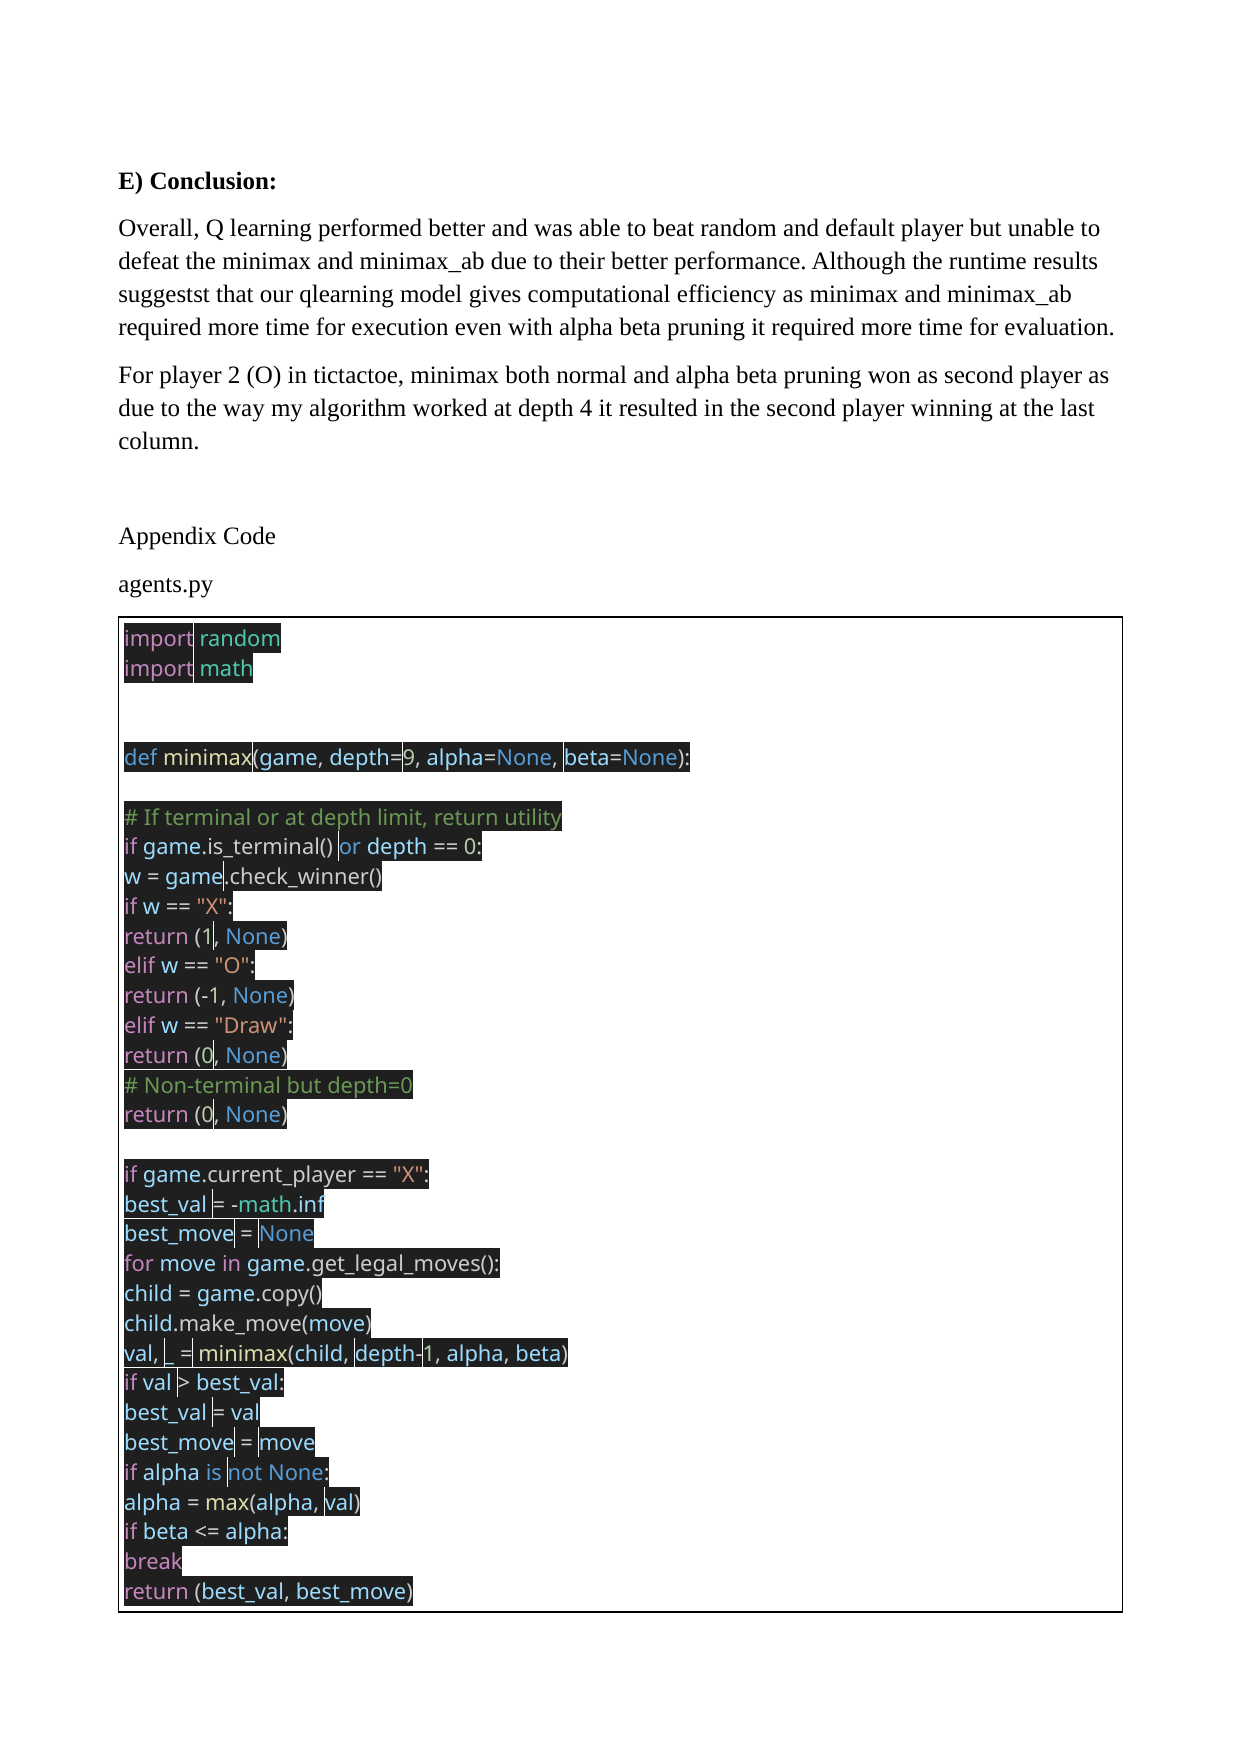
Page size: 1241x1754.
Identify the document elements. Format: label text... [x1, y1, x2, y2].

text For player 2 (O) in tictactoe, minimax both normal and alpha beta pruning won as second player as due to the way my algorithm worked at depth 4 it resulted in the second player winning at the last column. [118, 360, 1122, 455]
text E) Conclusion: [118, 166, 1122, 194]
text agents.py [118, 569, 1122, 598]
text Overall, Q learning performed better and was able to beat random and default player but unable to defeat the minimax and minimax_ab due to their better performance. Although the runtime results suggestst that our qlearning model gives computational efficiency as minimax and minimax_ab required more time for execution even with alpha beta pruning it required more time for evaluation. [118, 213, 1122, 341]
text Appendix Code [118, 521, 1122, 550]
table_header import random import math def minimax(game, depth=9, alpha=None, beta=None): # If terminal or at depth limit, return utility if game.is_terminal() or depth == 0: w = game.check_winner() if w == "X": return (1, None) elif w == "O": return (-1, None) elif w == "Draw": return (0, None) # Non-terminal but depth=0 return (0, None) if game.current_player == "X": best_val = -math.inf best_move = None for move in game.get_legal_moves(): child = game.copy() child.make_move(move) val, _ = minimax(child, depth-1, alpha, beta) if val > best_val: best_val = val best_move = move if alpha is not None: alpha = max(alpha, val) if beta <= alpha: break return (best_val, best_move) [119, 618, 1122, 1611]
